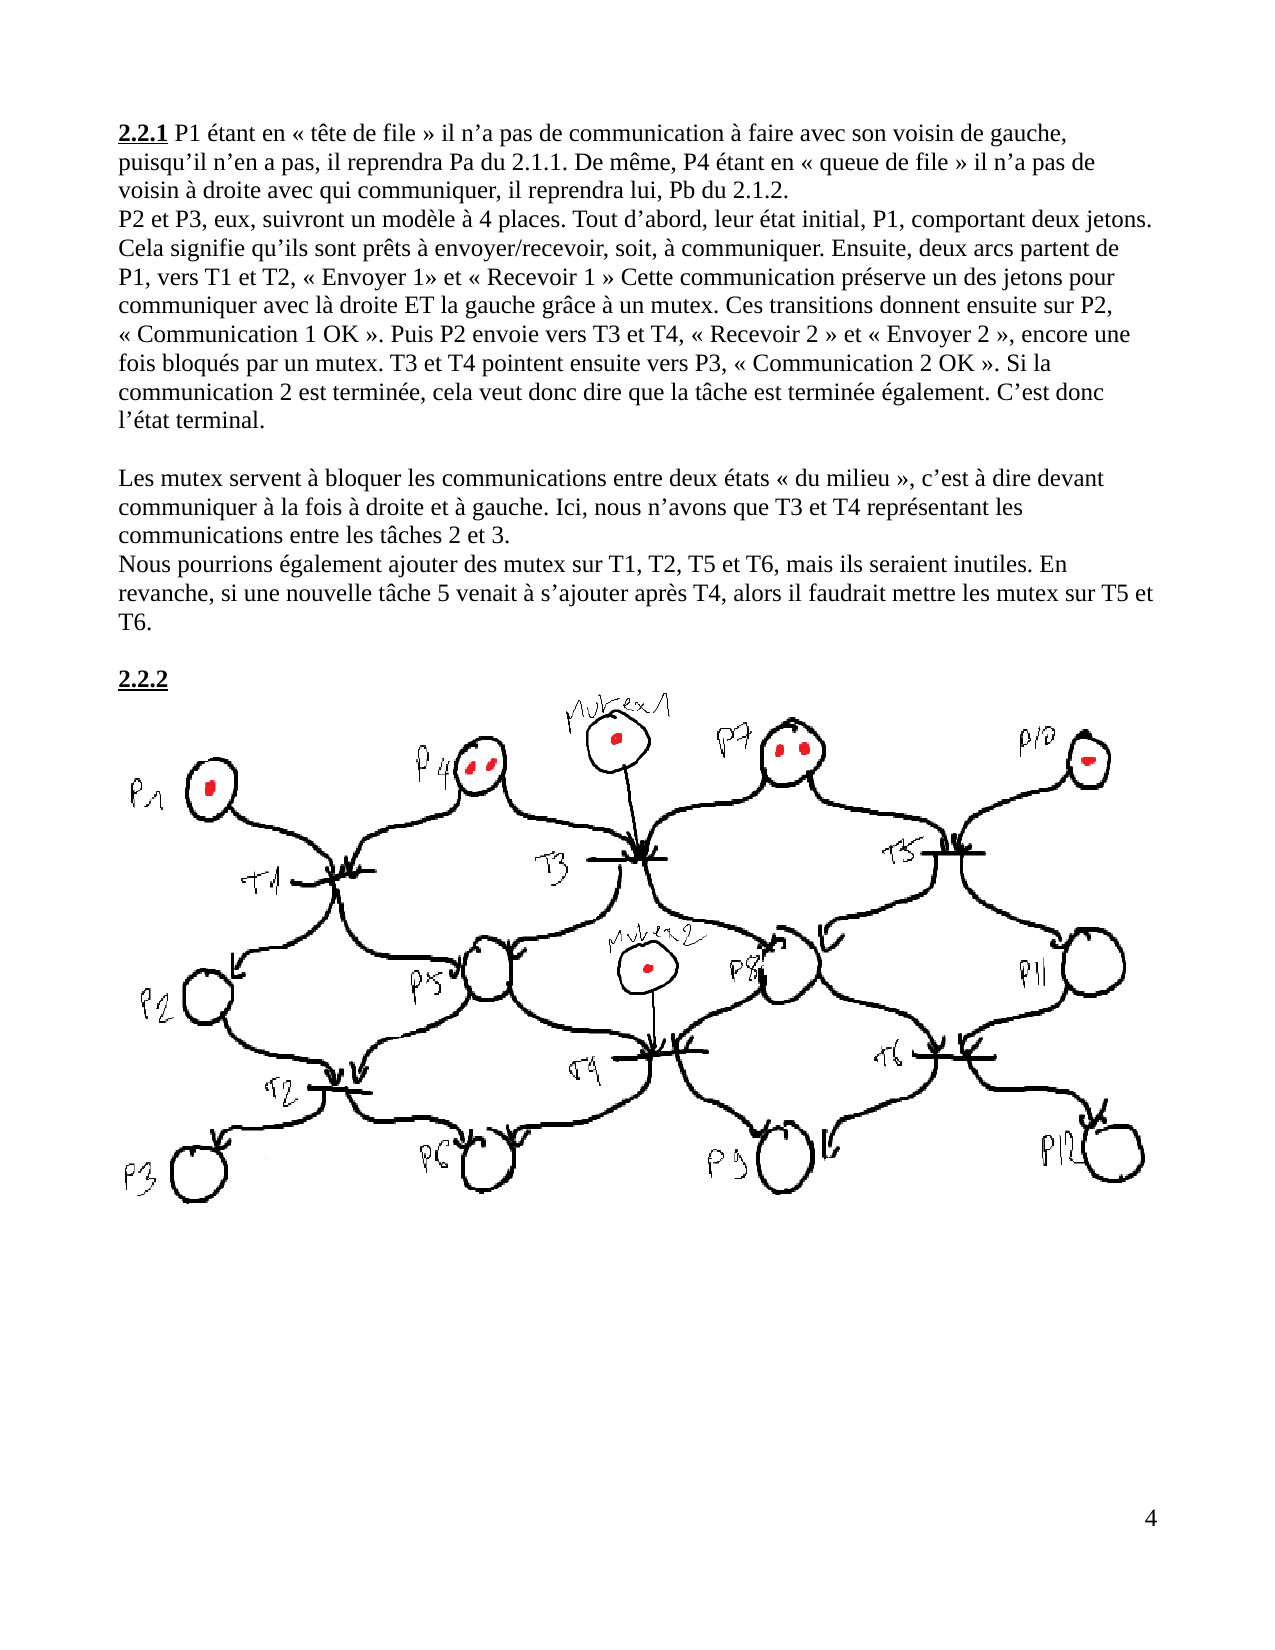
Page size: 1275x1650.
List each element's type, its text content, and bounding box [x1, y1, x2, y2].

picture [118, 693, 1157, 1212]
text Nous pourrions également ajouter des mutex sur T1, T2, T5 et T6, mais ils seraient inutiles. En revanche, si une nouvelle tâche 5 venait à s’ajouter après T4, alors il faudrait mettre les mutex sur T5 et T6. [118, 549, 1157, 636]
text Les mutex servent à bloquer les communications entre deux états « du milieu », c’est à dire devant communiquer à la fois à droite et à gauche. Ici, nous n’avons que T3 et T4 représentant les communications entre les tâches 2 et 3. [118, 463, 1157, 549]
text 2.2.1 P1 étant en « tête de file » il n’a pas de communication à faire avec son voisin de gauche, puisqu’il n’en a pas, il reprendra Pa du 2.1.1. De même, P4 étant en « queue de file » il n’a pas de voisin à droite avec qui communiquer, il reprendra lui, Pb du 2.1.2. [118, 118, 1157, 204]
text P2 et P3, eux, suivront un modèle à 4 places. Tout d’abord, leur état initial, P1, comportant deux jetons. Cela signifie qu’ils sont prêts à envoyer/recevoir, soit, à communiquer. Ensuite, deux arcs partent de P1, vers T1 et T2, « Envoyer 1» et « Recevoir 1 » Cette communication préserve un des jetons pour communiquer avec là droite ET la gauche grâce à un mutex. Ces transitions donnent ensuite sur P2, « Communication 1 OK ». Puis P2 envoie vers T3 et T4, « Recevoir 2 » et « Envoyer 2 », encore une fois bloqués par un mutex. T3 et T4 pointent ensuite vers P3, « Communication 2 OK ». Si la communication 2 est terminée, cela veut donc dire que la tâche est terminée également. C’est donc l’état terminal. [118, 204, 1157, 434]
text 2.2.2 [118, 664, 1157, 693]
